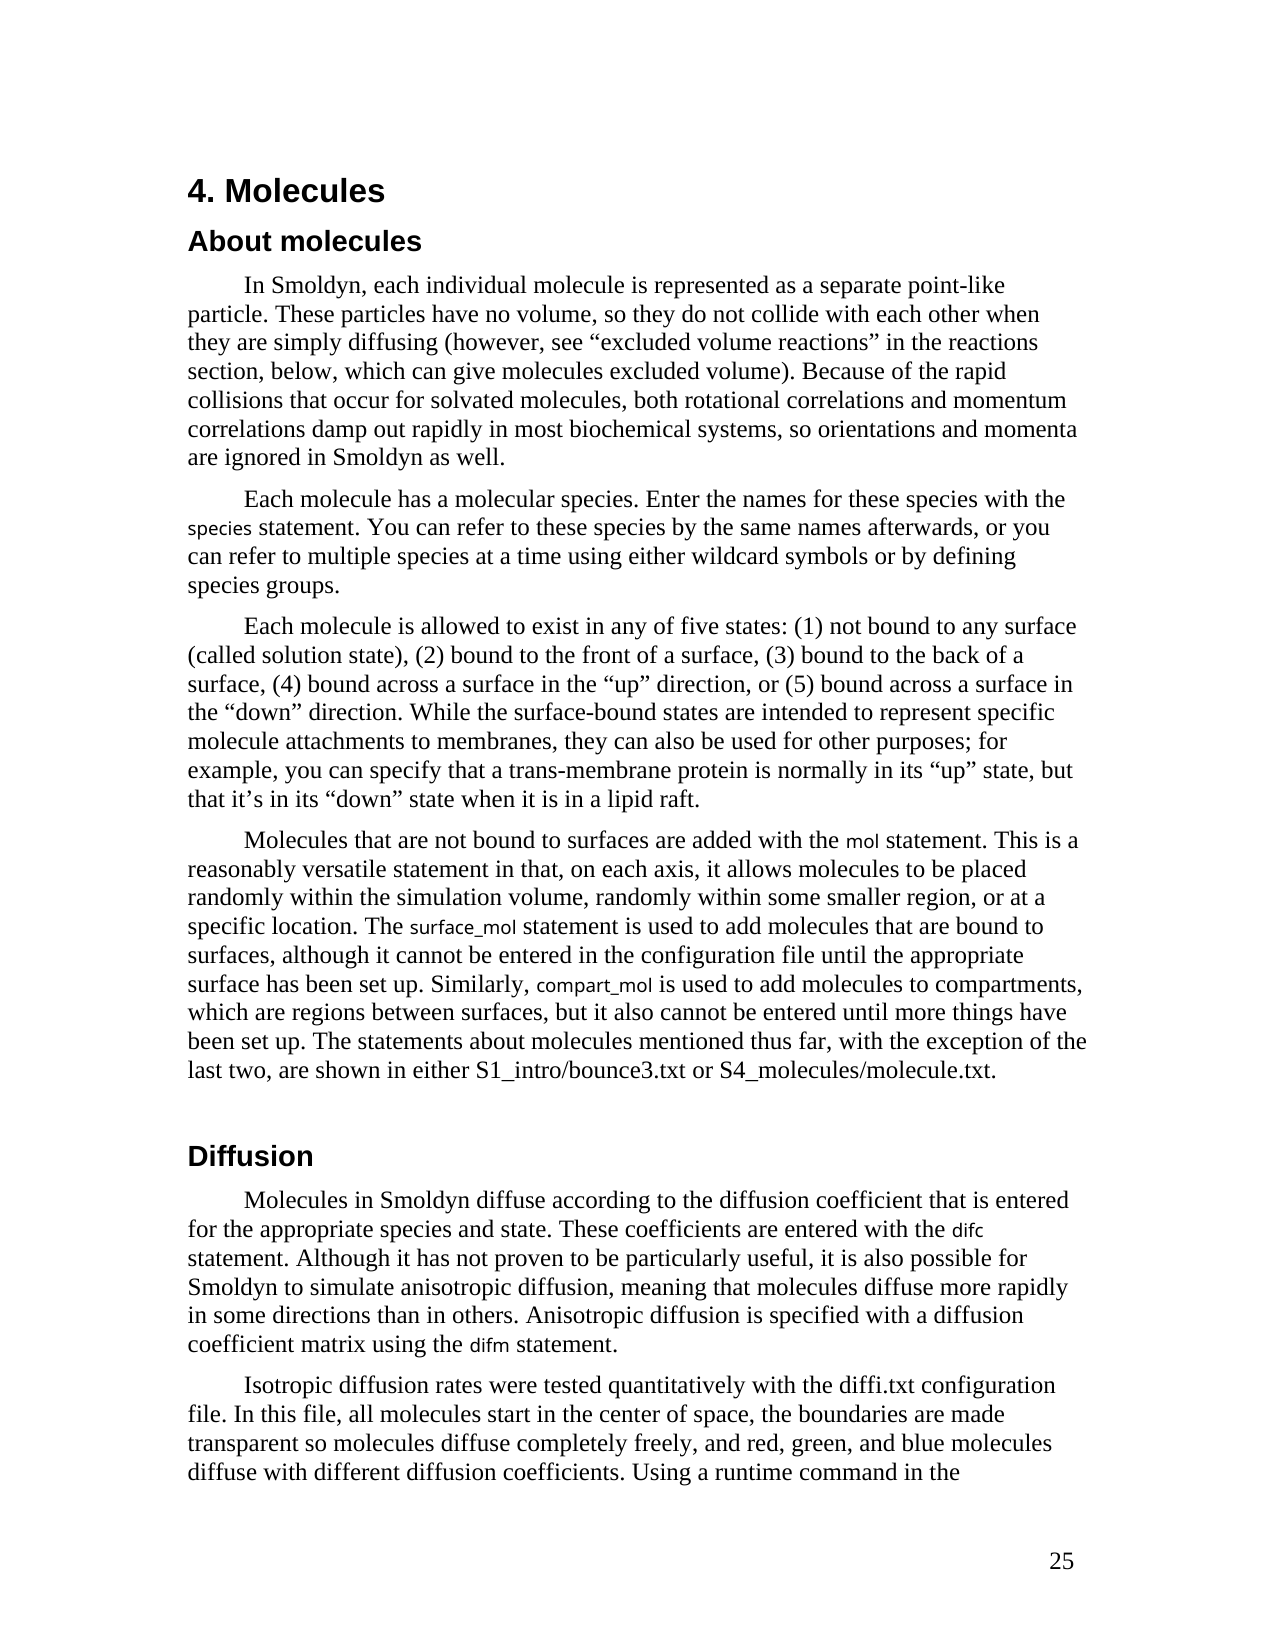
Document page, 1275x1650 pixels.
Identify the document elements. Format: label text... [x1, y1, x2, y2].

text In Smoldyn, each individual molecule is represented as a separate point-like particle. These particles have no volume, so they do not collide with each other when they are simply diffusing (however, see “excluded volume reactions” in the reactions section, below, which can give molecules excluded volume). Because of the rapid collisions that occur for solvated molecules, both rotational correlations and momentum correlations damp out rapidly in most biochemical systems, so orientations and momenta are ignored in Smoldyn as well. [187, 270, 1087, 471]
text Molecules that are not bound to surfaces are added with the mol statement. This is a reasonably versatile statement in that, on each axis, it allows molecules to be placed randomly within the simulation volume, randomly within some smaller region, or at a specific location. The surface_mol statement is used to add molecules that are bound to surfaces, although it cannot be entered in the configuration file until the appropriate surface has been set up. Similarly, compart_mol is used to add molecules to compartments, which are regions between surfaces, but it also cannot be entered until more things have been set up. The statements about molecules mentioned thus far, with the exception of the last two, are shown in either S1_intro/bounce3.txt or S4_molecules/molecule.txt. [187, 825, 1087, 1084]
subtitle About molecules [187, 224, 1087, 257]
text Molecules in Smoldyn diffuse according to the diffusion coefficient that is entered for the appropriate species and state. These coefficients are entered with the difc statement. Although it has not proven to be particularly useful, it is also possible for Smoldyn to simulate anisotropic diffusion, meaning that molecules diffuse more rapidly in some directions than in others. Anisotropic diffusion is specified with a diffusion coefficient matrix using the difm statement. [187, 1186, 1087, 1358]
text Isotropic diffusion rates were tested quantitatively with the diffi.txt configuration file. In this file, all molecules start in the center of space, the boundaries are made transparent so molecules diffuse completely freely, and red, green, and blue molecules diffuse with different diffusion coefficients. Using a runtime command in the [187, 1371, 1087, 1486]
subtitle 4. Molecules [187, 171, 1087, 209]
text Each molecule has a molecular species. Enter the names for these species with the species statement. You can refer to these species by the same names afterwards, or you can refer to multiple species at a time using either wildcard symbols or by defining species groups. [187, 484, 1087, 599]
text Each molecule is allowed to exist in any of five states: (1) not bound to any surface (called solution state), (2) bound to the front of a surface, (3) bound to the back of a surface, (4) bound across a surface in the “up” direction, or (5) bound across a surface in the “down” direction. While the surface-bound states are intended to represent specific molecule attachments to membranes, they can also be used for other purposes; for example, you can specify that a trans-membrane protein is normally in its “up” state, but that it’s in its “down” state when it is in a lipid raft. [187, 611, 1087, 812]
subtitle Diffusion [187, 1139, 1087, 1173]
